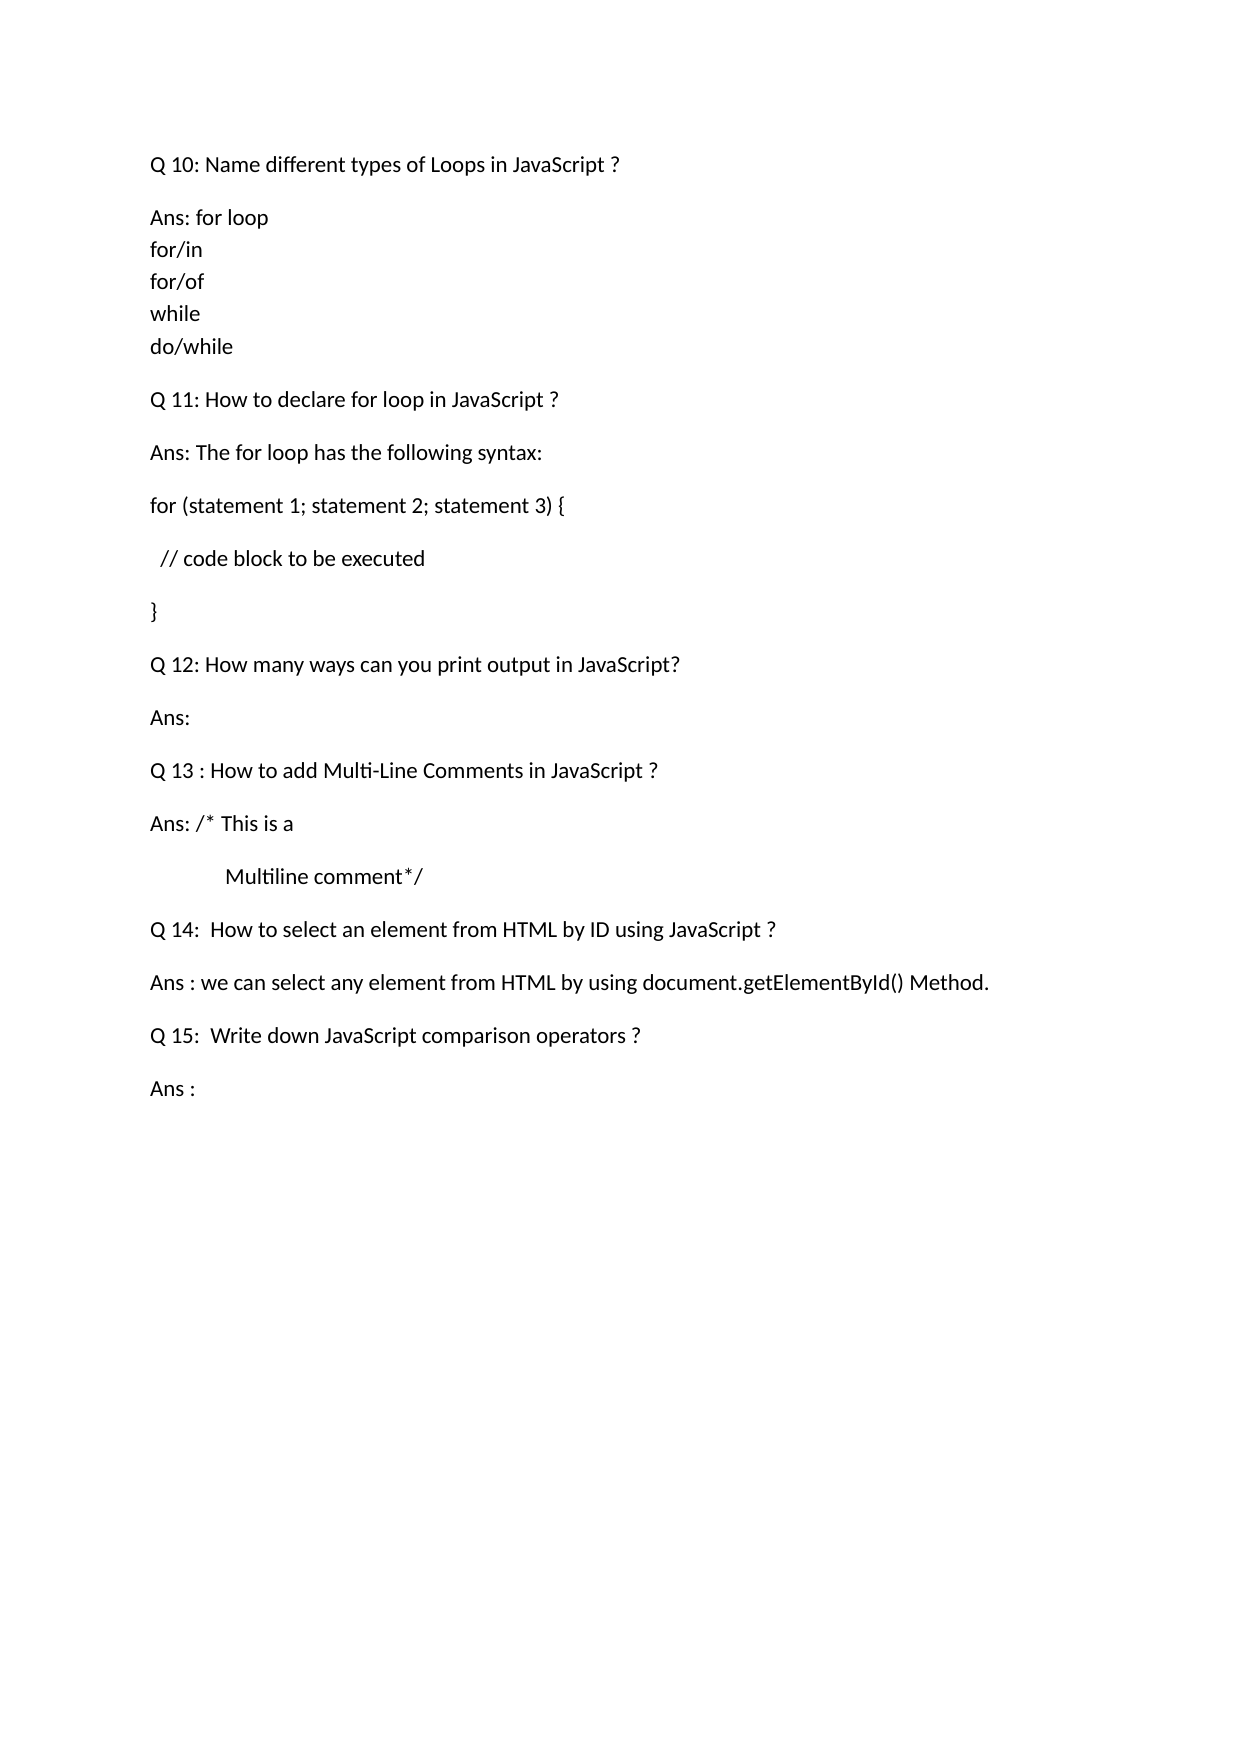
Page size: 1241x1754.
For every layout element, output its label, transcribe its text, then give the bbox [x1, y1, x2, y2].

text for (statement 1; statement 2; statement 3) { [150, 491, 1090, 519]
text } [150, 597, 1090, 625]
text Ans: for loop for/in for/of while do/while [150, 203, 1090, 360]
text Q 13 : How to add Multi-Line Comments in JavaScript ? [150, 756, 1090, 784]
text Q 12: How many ways can you print output in JavaScript? [150, 650, 1090, 678]
text Ans: /* This is a [150, 809, 1090, 837]
text Multiline comment*/ [150, 862, 1090, 890]
text Ans: [150, 703, 1090, 731]
text Ans : we can select any element from HTML by using document.getElementById() Method. [150, 968, 1090, 996]
text Q 14: How to select an element from HTML by ID using JavaScript ? [150, 915, 1090, 943]
text Q 15: Write down JavaScript comparison operators ? [150, 1021, 1090, 1049]
text Ans : [150, 1074, 1090, 1102]
text Q 10: Name different types of Loops in JavaScript ? [150, 150, 1090, 178]
text Q 11: How to declare for loop in JavaScript ? [150, 385, 1090, 413]
text // code block to be executed [150, 544, 1090, 572]
text Ans: The for loop has the following syntax: [150, 438, 1090, 466]
